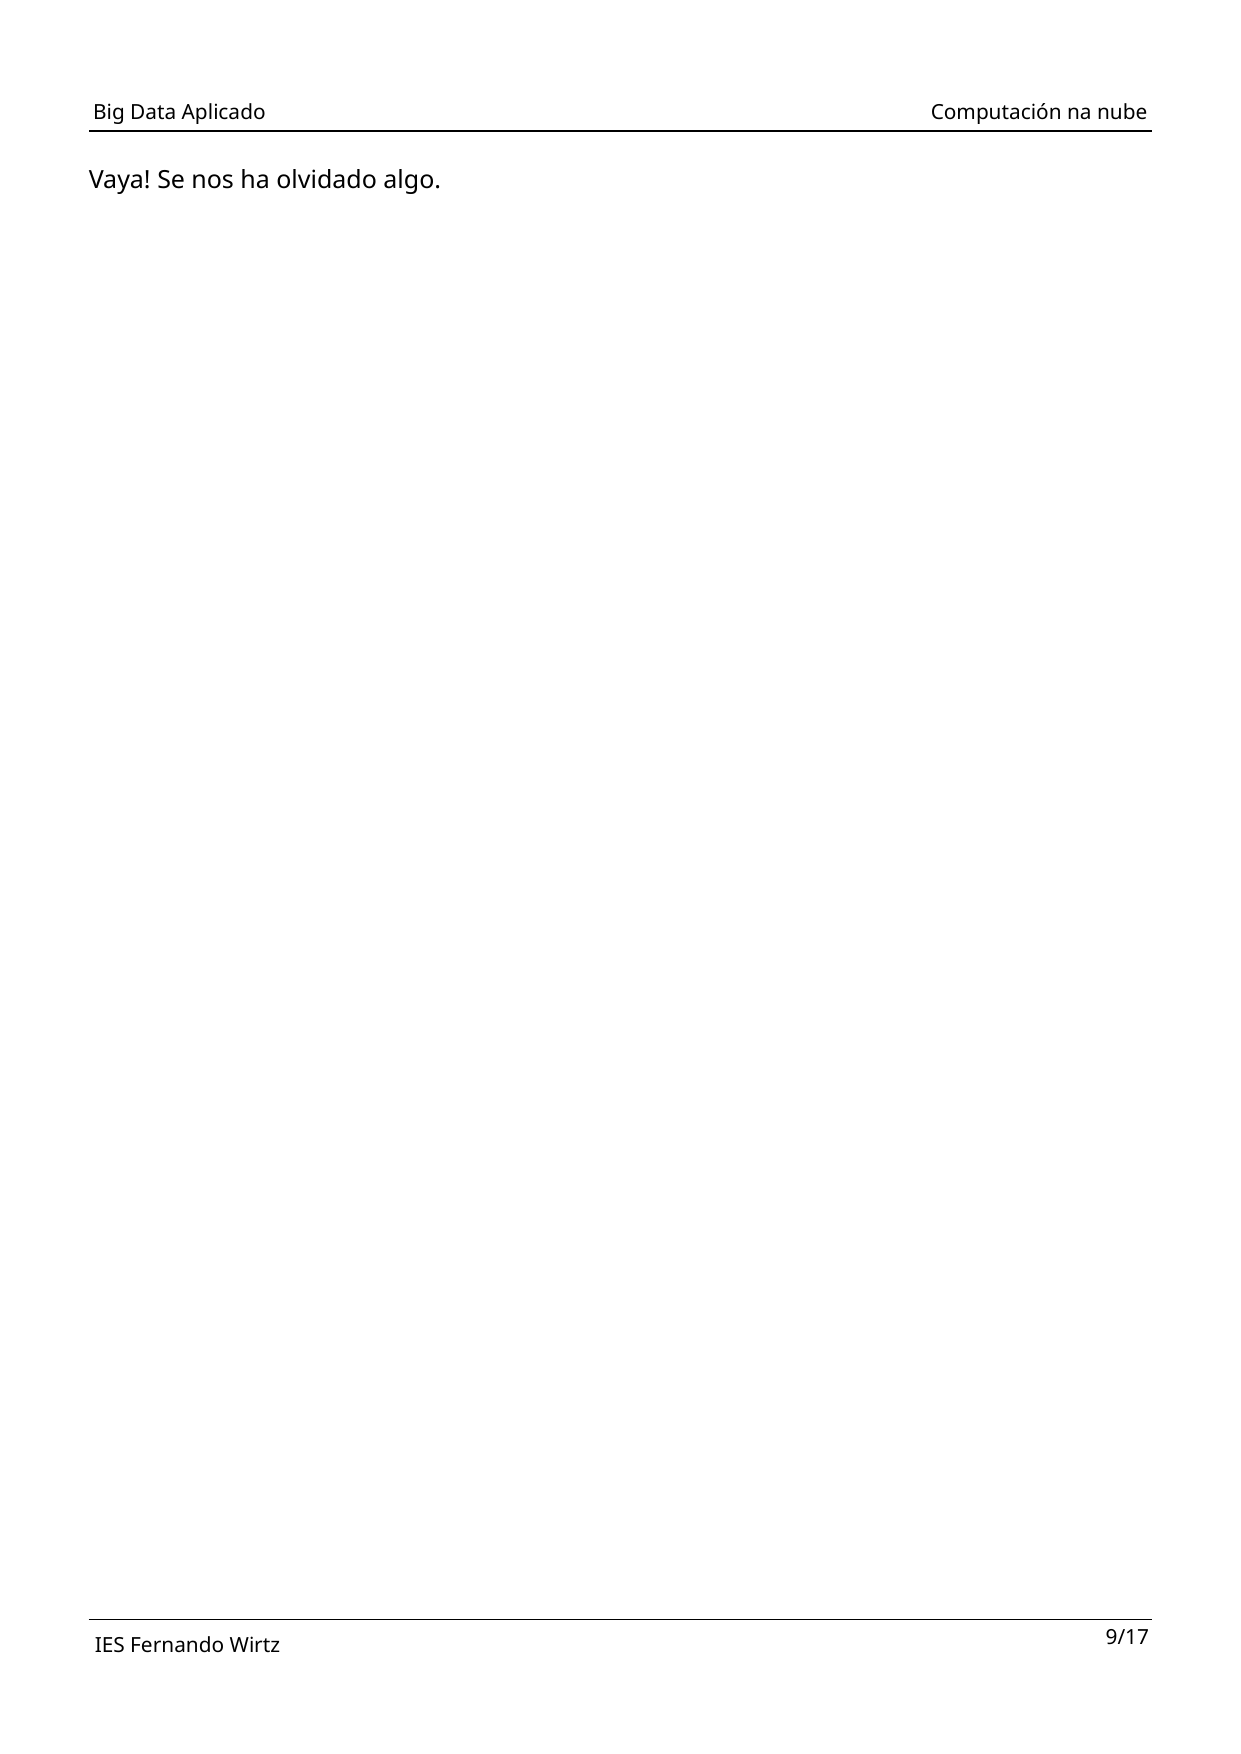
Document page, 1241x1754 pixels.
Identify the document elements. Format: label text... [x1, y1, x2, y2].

text Vaya! Se nos ha olvidado algo. [88, 162, 1152, 196]
